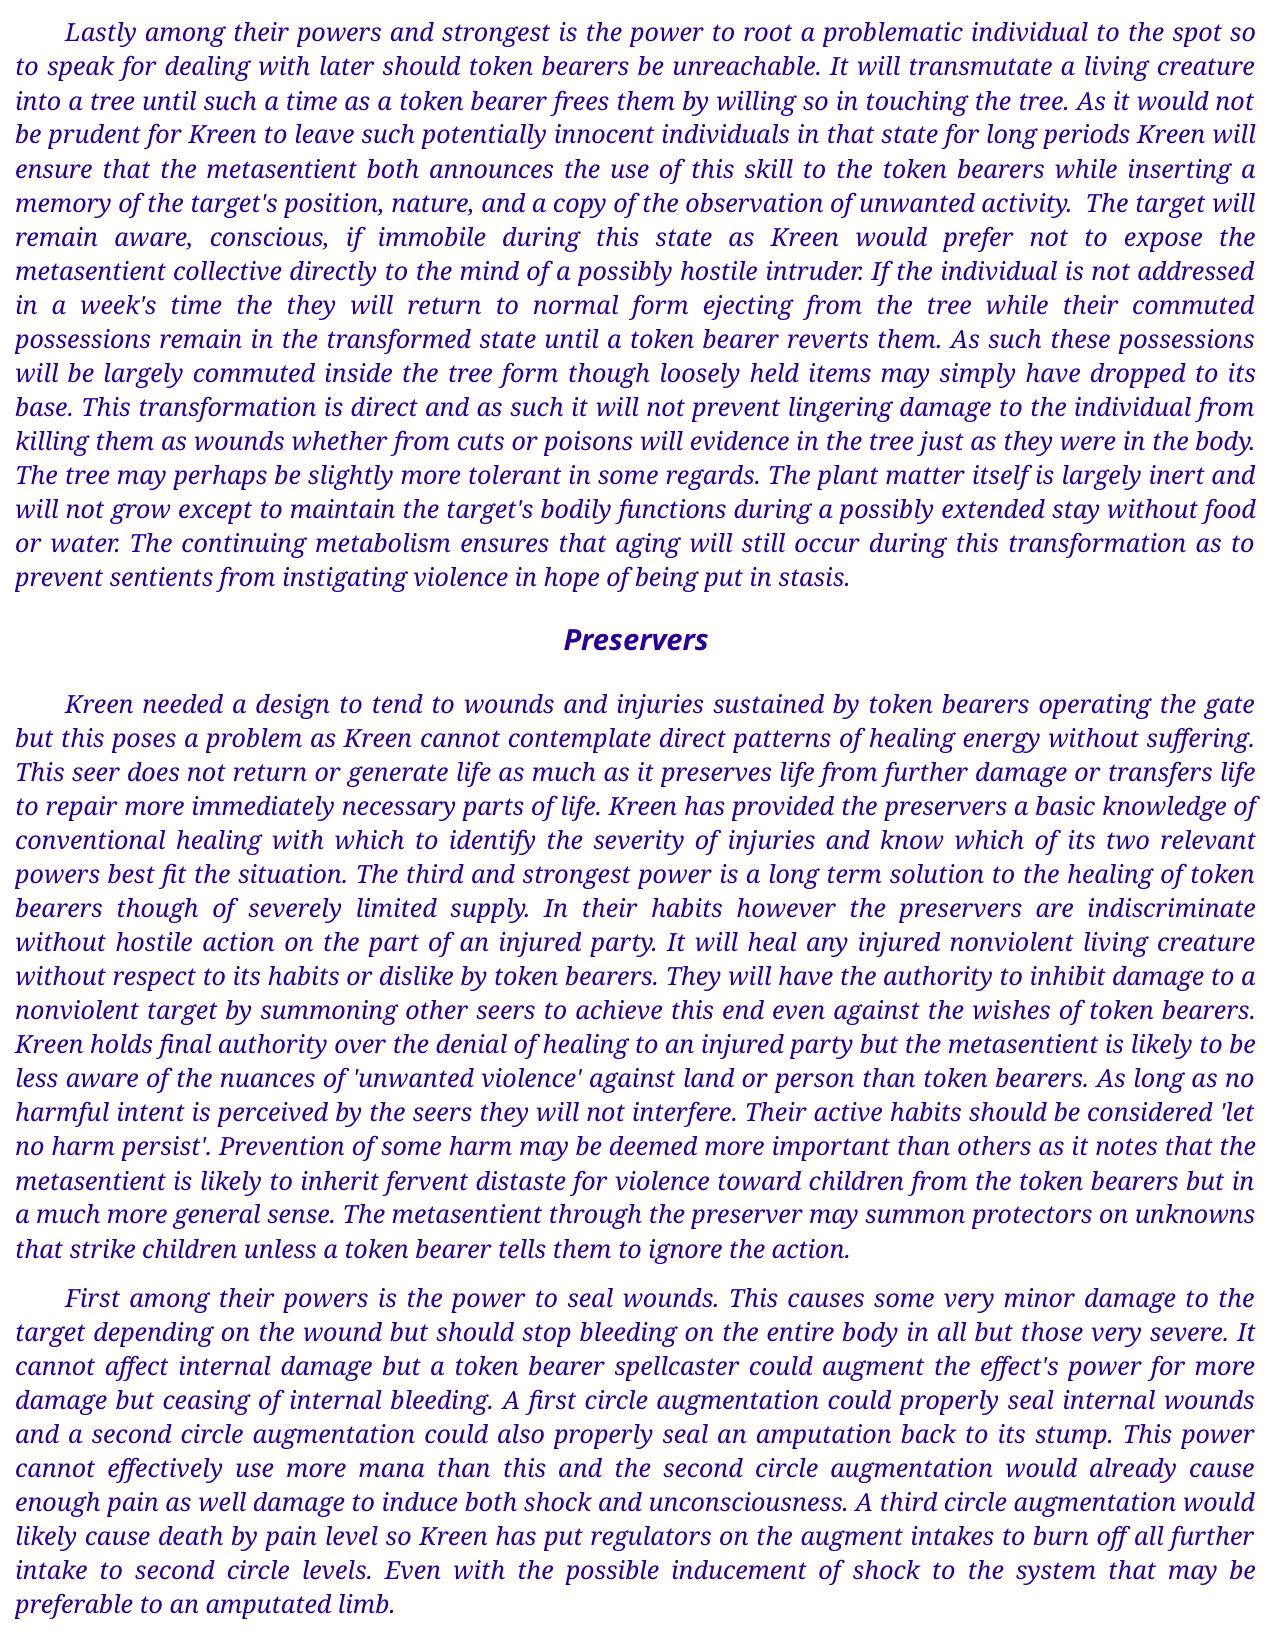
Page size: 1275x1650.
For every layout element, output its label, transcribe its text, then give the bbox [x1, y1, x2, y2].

subtitle Preservers [15, 619, 1260, 659]
text Lastly among their powers and strongest is the power to root a problematic individual to the spot so to speak for dealing with later should token bearers be unreachable. It will transmutate a living creature into a tree until such a time as a token bearer frees them by willing so in touching the tree. As it would not be prudent for Kreen to leave such potentially innocent individuals in that state for long periods Kreen will ensure that the metasentient both announces the use of this skill to the token bearers while inserting a memory of the target's position, nature, and a copy of the observation of unwanted activity. The target will remain aware, conscious, if immobile during this state as Kreen would prefer not to expose the metasentient collective directly to the mind of a possibly hostile intruder. If the individual is not addressed in a week's time the they will return to normal form ejecting from the tree while their commuted possessions remain in the transformed state until a token bearer reverts them. As such these possessions will be largely commuted inside the tree form though loosely held items may simply have dropped to its base. This transformation is direct and as such it will not prevent lingering damage to the individual from killing them as wounds whether from cuts or poisons will evidence in the tree just as they were in the body. The tree may perhaps be slightly more tolerant in some regards. The plant matter itself is largely inert and will not grow except to maintain the target's bodily functions during a possibly extended stay without food or water. The continuing metabolism ensures that aging will still occur during this transformation as to prevent sentients from instigating violence in hope of being put in stasis. [15, 15, 1260, 594]
text First among their powers is the power to seal wounds. This causes some very minor damage to the target depending on the wound but should stop bleeding on the entire body in all but those very severe. It cannot affect internal damage but a token bearer spellcaster could augment the effect's power for more damage but ceasing of internal bleeding. A first circle augmentation could properly seal internal wounds and a second circle augmentation could also properly seal an amputation back to its stump. This power cannot effectively use more mana than this and the second circle augmentation would already cause enough pain as well damage to induce both shock and unconsciousness. A third circle augmentation would likely cause death by pain level so Kreen has put regulators on the augment intakes to burn off all further intake to second circle levels. Even with the possible inducement of shock to the system that may be preferable to an amputated limb. [15, 1280, 1260, 1621]
text Kreen needed a design to tend to wounds and injuries sustained by token bearers operating the gate but this poses a problem as Kreen cannot contemplate direct patterns of healing energy without suffering. This seer does not return or generate life as much as it preserves life from further damage or transfers life to repair more immediately necessary parts of life. Kreen has provided the preservers a basic knowledge of conventional healing with which to identify the severity of injuries and know which of its two relevant powers best fit the situation. The third and strongest power is a long term solution to the healing of token bearers though of severely limited supply. In their habits however the preservers are indiscriminate without hostile action on the part of an injured party. It will heal any injured nonviolent living creature without respect to its habits or dislike by token bearers. They will have the authority to inhibit damage to a nonviolent target by summoning other seers to achieve this end even against the wishes of token bearers. Kreen holds final authority over the denial of healing to an injured party but the metasentient is likely to be less aware of the nuances of 'unwanted violence' against land or person than token bearers. As long as no harmful intent is perceived by the seers they will not interfere. Their active habits should be considered 'let no harm persist'. Prevention of some harm may be deemed more important than others as it notes that the metasentient is likely to inherit fervent distaste for violence toward children from the token bearers but in a much more general sense. The metasentient through the preserver may summon protectors on unknowns that strike children unless a token bearer tells them to ignore the action. [15, 686, 1260, 1265]
